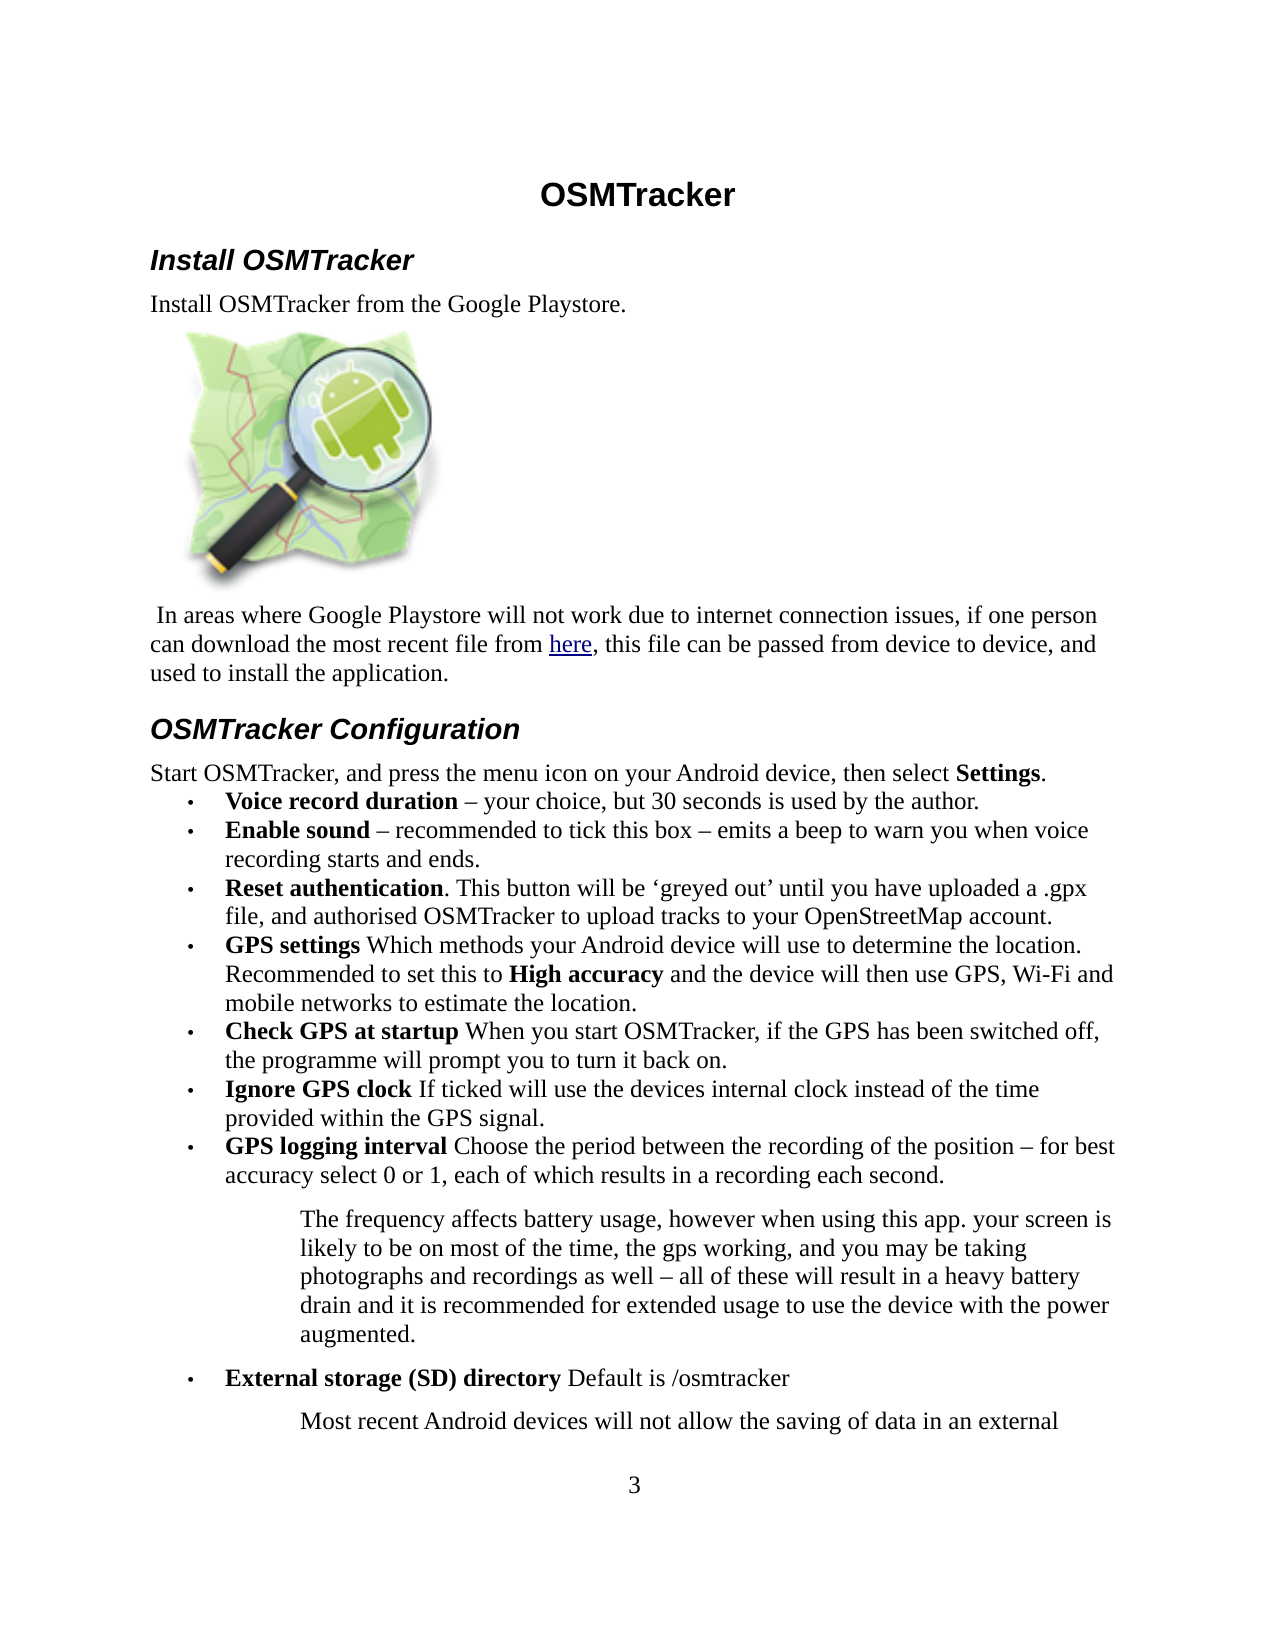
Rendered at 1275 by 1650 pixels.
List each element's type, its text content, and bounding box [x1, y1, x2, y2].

text Start OSMTracker, and press the menu icon on your Android device, then select Settings. [150, 758, 1125, 786]
list External storage (SD) directory Default is /osmtracker [187, 1363, 1125, 1391]
text Install OSMTracker from the Google Playstore. In areas where Google Playstore will not work due to internet connection issues, if one person can download the most recent file from here, this file can be passed from device to device, and used to install the application. [150, 289, 1125, 687]
list Most recent Android devices will not allow the saving of data in an external [262, 1406, 1125, 1435]
list Enable sound – recommended to tick this box – emits a beep to warn you when voice recording starts and ends. [187, 815, 1125, 873]
list Check GPS at startup When you start OSMTracker, if the GPS has been switched off, the programme will prompt you to turn it back on. [187, 1016, 1125, 1074]
list Reset authentication. This button will be ‘greyed out’ until you have uploaded a .gpx file, and authorised OSMTracker to upload tracks to your OpenStreetMap account. [187, 873, 1125, 930]
list Ignore GPS clock If ticked will use the devices internal clock instead of the time provided within the GPS signal. [187, 1074, 1125, 1131]
picture [156, 317, 455, 595]
list GPS logging interval Choose the period between the recording of the position – for best accuracy select 0 or 1, each of which results in a recording each second. [187, 1131, 1125, 1189]
subtitle OSMTracker Configuration [150, 712, 1125, 745]
list GPS settings Which methods your Android device will use to determine the location. Recommended to set this to High accuracy and the device will then use GPS, Wi-Fi and mobile networks to estimate the location. [187, 930, 1125, 1016]
list The frequency affects battery usage, however when using this app. your screen is likely to be on most of the time, the gps working, and you may be taking photographs and recordings as well – all of these will result in a heavy battery drain and it is recommended for extended usage to use the device with the power augmented. [262, 1204, 1125, 1348]
subtitle Install OSMTracker [150, 243, 1125, 277]
list Voice record duration – your choice, but 30 seconds is used by the author. [187, 786, 1125, 815]
